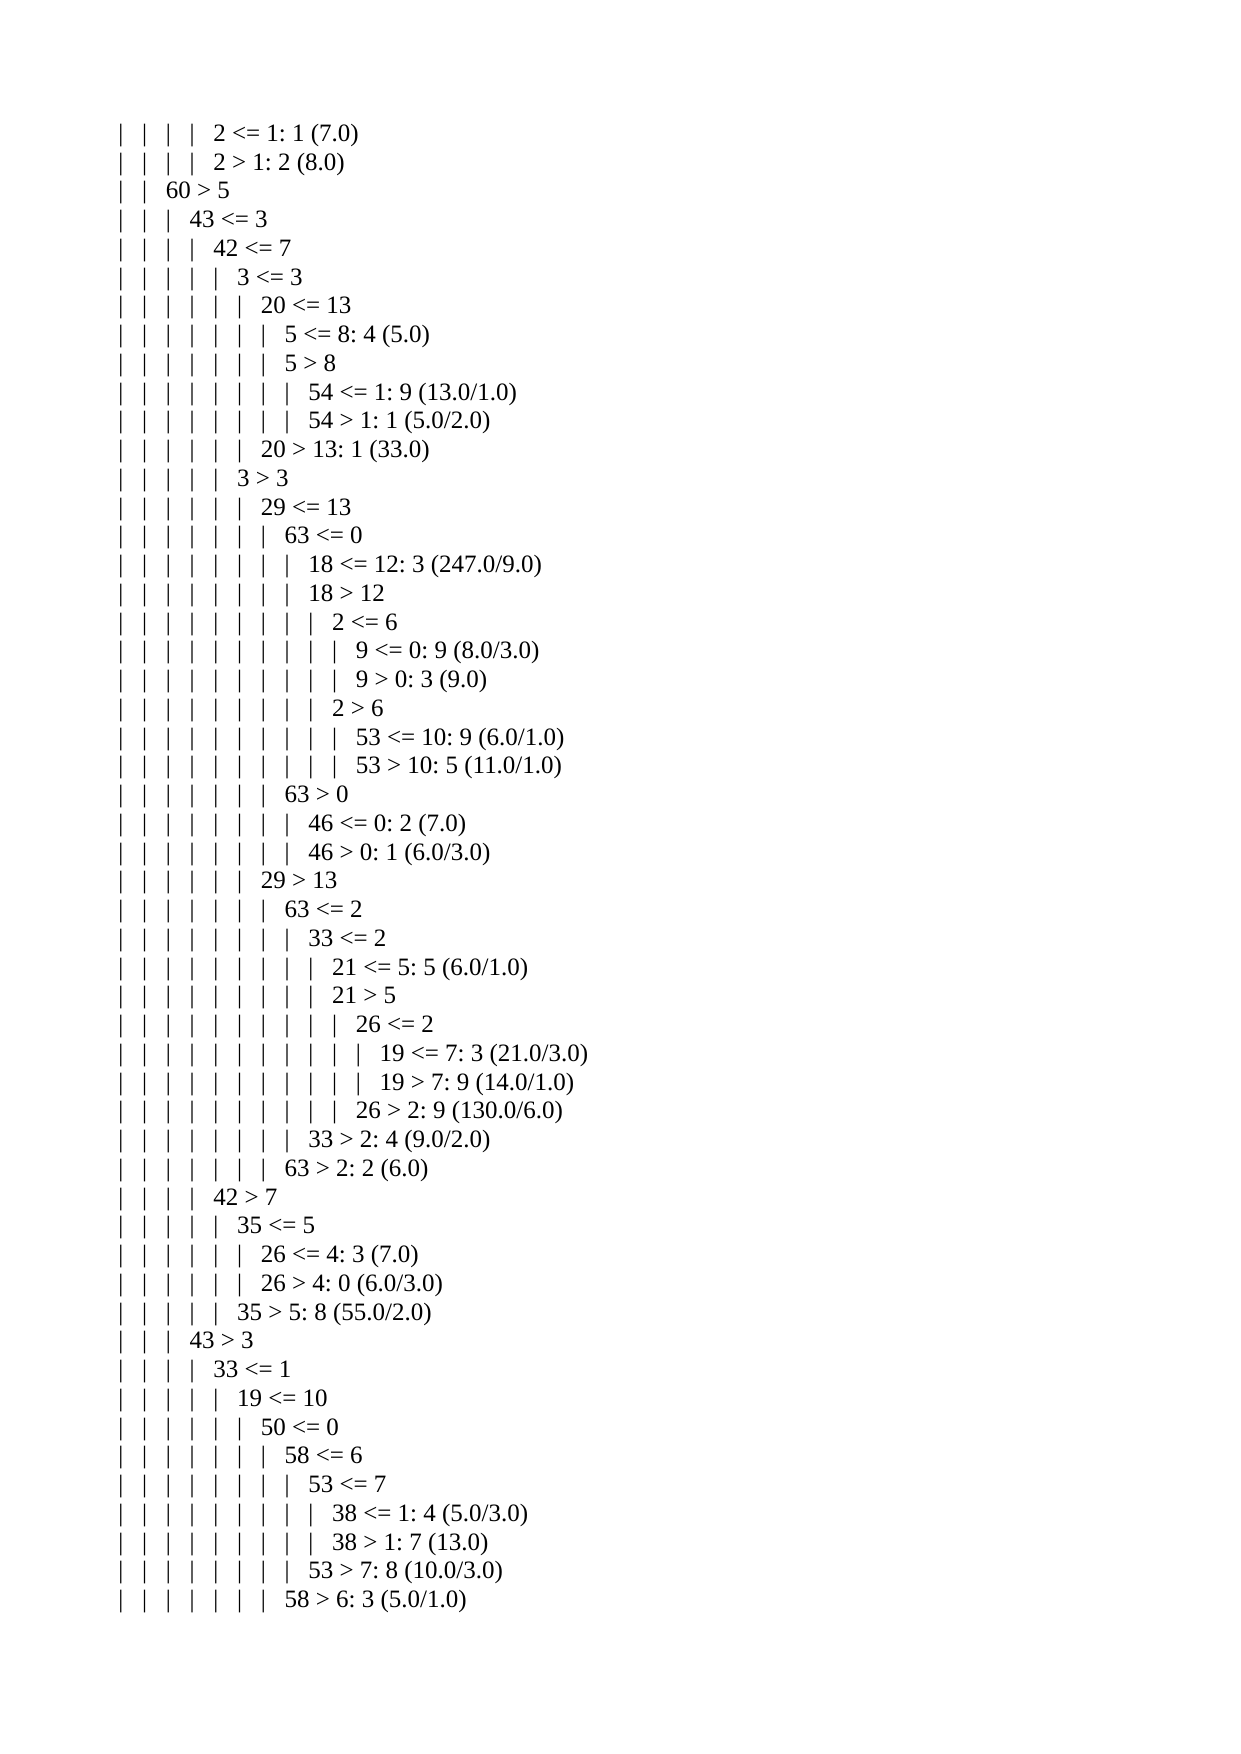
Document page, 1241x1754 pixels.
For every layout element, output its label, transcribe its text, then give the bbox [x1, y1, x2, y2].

text | | | | | | | 5 <= 8: 4 (5.0) [118, 319, 1122, 348]
text | | | | | | 20 > 13: 1 (33.0) [118, 434, 1122, 463]
text | | | | | | | | | | 26 > 2: 9 (130.0/6.0) [118, 1096, 1122, 1124]
text | | | | | | | | 54 <= 1: 9 (13.0/1.0) [118, 377, 1122, 406]
text | | | | | | | | 46 > 0: 1 (6.0/3.0) [118, 837, 1122, 866]
text | | | | | 35 > 5: 8 (55.0/2.0) [118, 1297, 1122, 1326]
text | | | | | | | 63 <= 0 [118, 521, 1122, 549]
text | | 60 > 5 [118, 176, 1122, 204]
text | | | | | | | | | | 53 > 10: 5 (11.0/1.0) [118, 751, 1122, 779]
text | | | | | | | | | 2 > 6 [118, 693, 1122, 722]
text | | | | | | 26 <= 4: 3 (7.0) [118, 1239, 1122, 1268]
text | | | | | | 29 <= 13 [118, 492, 1122, 521]
text | | | | | | | | | | 53 <= 10: 9 (6.0/1.0) [118, 722, 1122, 751]
text | | | | | 3 > 3 [118, 463, 1122, 492]
text | | | | | | | | 18 <= 12: 3 (247.0/9.0) [118, 549, 1122, 578]
text | | | | 2 > 1: 2 (8.0) [118, 147, 1122, 176]
text | | | | | | | | 46 <= 0: 2 (7.0) [118, 808, 1122, 837]
text | | | | | | | | | 21 > 5 [118, 981, 1122, 1009]
text | | | | | | | 63 <= 2 [118, 894, 1122, 923]
text | | | | | | 50 <= 0 [118, 1412, 1122, 1441]
text | | | | | | | | | 38 <= 1: 4 (5.0/3.0) [118, 1498, 1122, 1527]
text | | | | | 35 <= 5 [118, 1211, 1122, 1239]
text | | | | | | | | 53 <= 7 [118, 1469, 1122, 1498]
text | | | | | | | | | | 9 > 0: 3 (9.0) [118, 664, 1122, 693]
text | | | | | | 29 > 13 [118, 866, 1122, 894]
text | | | | 42 <= 7 [118, 233, 1122, 262]
text | | | | | | | | 33 > 2: 4 (9.0/2.0) [118, 1124, 1122, 1153]
text | | | | | | | | | | | 19 <= 7: 3 (21.0/3.0) [118, 1038, 1122, 1067]
text | | | 43 > 3 [118, 1326, 1122, 1354]
text | | | | | | | | 54 > 1: 1 (5.0/2.0) [118, 406, 1122, 434]
text | | | | | | | 63 > 0 [118, 779, 1122, 808]
text | | | | 42 > 7 [118, 1182, 1122, 1211]
text | | | | 2 <= 1: 1 (7.0) [118, 118, 1122, 147]
text | | | | | | | | | 2 <= 6 [118, 607, 1122, 636]
text | | | | | | | | | | 26 <= 2 [118, 1009, 1122, 1038]
text | | | | | 3 <= 3 [118, 262, 1122, 291]
text | | | | | | | 58 > 6: 3 (5.0/1.0) [118, 1584, 1122, 1613]
text | | | | | | | | 33 <= 2 [118, 923, 1122, 952]
text | | | | | | | 5 > 8 [118, 348, 1122, 377]
text | | | | | | 26 > 4: 0 (6.0/3.0) [118, 1268, 1122, 1297]
text | | | | | 19 <= 10 [118, 1383, 1122, 1412]
text | | | | 33 <= 1 [118, 1354, 1122, 1383]
text | | | | | | | | | 21 <= 5: 5 (6.0/1.0) [118, 952, 1122, 981]
text | | | 43 <= 3 [118, 204, 1122, 233]
text | | | | | | | | 53 > 7: 8 (10.0/3.0) [118, 1556, 1122, 1584]
text | | | | | | | | 18 > 12 [118, 578, 1122, 607]
text | | | | | | | 58 <= 6 [118, 1441, 1122, 1469]
text | | | | | | | | | 38 > 1: 7 (13.0) [118, 1527, 1122, 1556]
text | | | | | | | | | | 9 <= 0: 9 (8.0/3.0) [118, 636, 1122, 664]
text | | | | | | 20 <= 13 [118, 291, 1122, 319]
text | | | | | | | 63 > 2: 2 (6.0) [118, 1153, 1122, 1182]
text | | | | | | | | | | | 19 > 7: 9 (14.0/1.0) [118, 1067, 1122, 1096]
